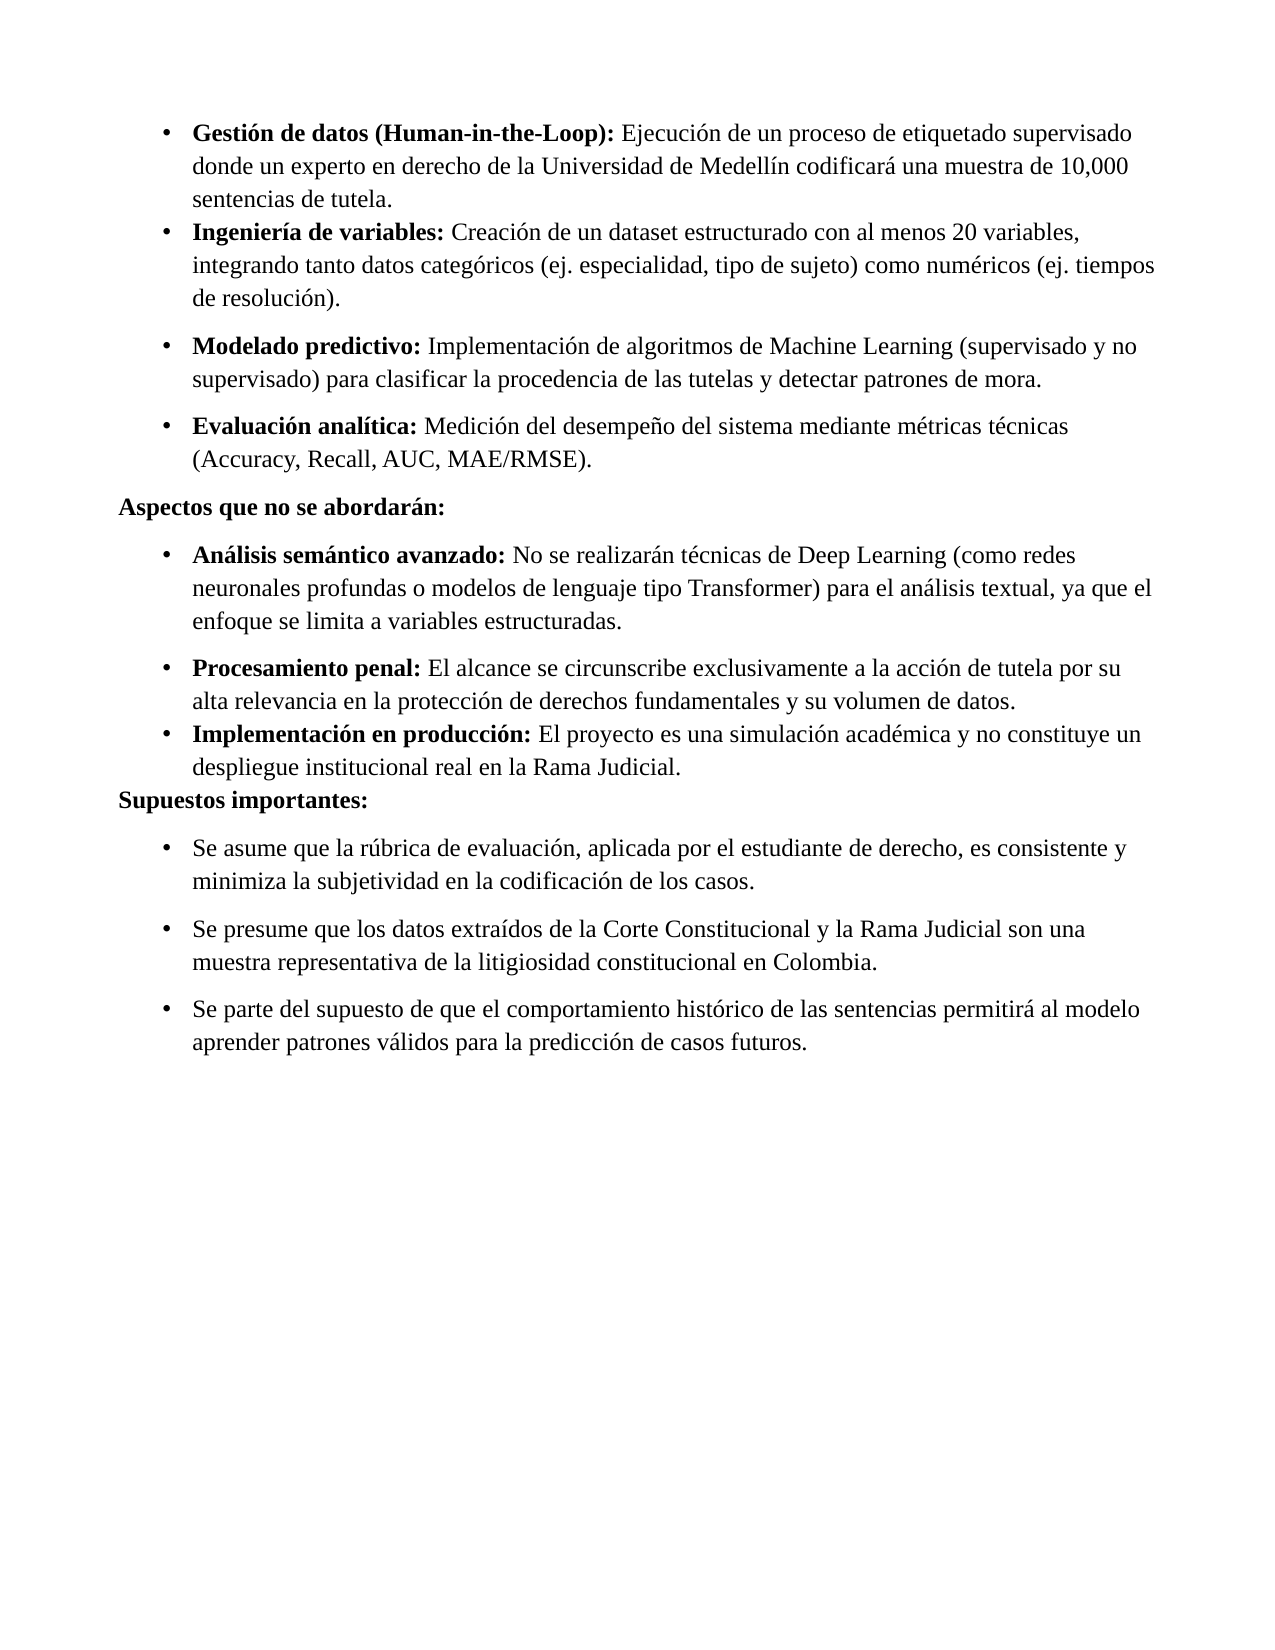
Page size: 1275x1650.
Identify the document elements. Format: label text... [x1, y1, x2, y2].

list Evaluación analítica: Medición del desempeño del sistema mediante métricas técnicas (Accuracy, Recall, AUC, MAE/RMSE). [162, 411, 1157, 473]
list Modelado predictivo: Implementación de algoritmos de Machine Learning (supervisado y no supervisado) para clasificar la procedencia de las tutelas y detectar patrones de mora. [162, 331, 1157, 393]
list Procesamiento penal: El alcance se circunscribe exclusivamente a la acción de tutela por su alta relevancia en la protección de derechos fundamentales y su volumen de datos. [162, 653, 1157, 715]
list Se asume que la rúbrica de evaluación, aplicada por el estudiante de derecho, es consistente y minimiza la subjetividad en la codificación de los casos. [162, 833, 1157, 895]
text Supuestos importantes: [118, 785, 1157, 814]
text Aspectos que no se abordarán: [118, 492, 1157, 521]
list Se parte del supuesto de que el comportamiento histórico de las sentencias permitirá al modelo aprender patrones válidos para la predicción de casos futuros. [162, 994, 1157, 1056]
list Se presume que los datos extraídos de la Corte Constitucional y la Rama Judicial son una muestra representativa de la litigiosidad constitucional en Colombia. [162, 914, 1157, 975]
list Ingeniería de variables: Creación de un dataset estructurado con al menos 20 variables, integrando tanto datos categóricos (ej. especialidad, tipo de sujeto) como numéricos (ej. tiempos de resolución). [162, 217, 1157, 312]
list Gestión de datos (Human-in-the-Loop): Ejecución de un proceso de etiquetado supervisado donde un experto en derecho de la Universidad de Medellín codificará una muestra de 10,000 sentencias de tutela. [162, 118, 1157, 213]
list Implementación en producción: El proyecto es una simulación académica y no constituye un despliegue institucional real en la Rama Judicial. [162, 719, 1157, 781]
list Análisis semántico avanzado: No se realizarán técnicas de Deep Learning (como redes neuronales profundas o modelos de lenguaje tipo Transformer) para el análisis textual, ya que el enfoque se limita a variables estructuradas. [162, 540, 1157, 634]
